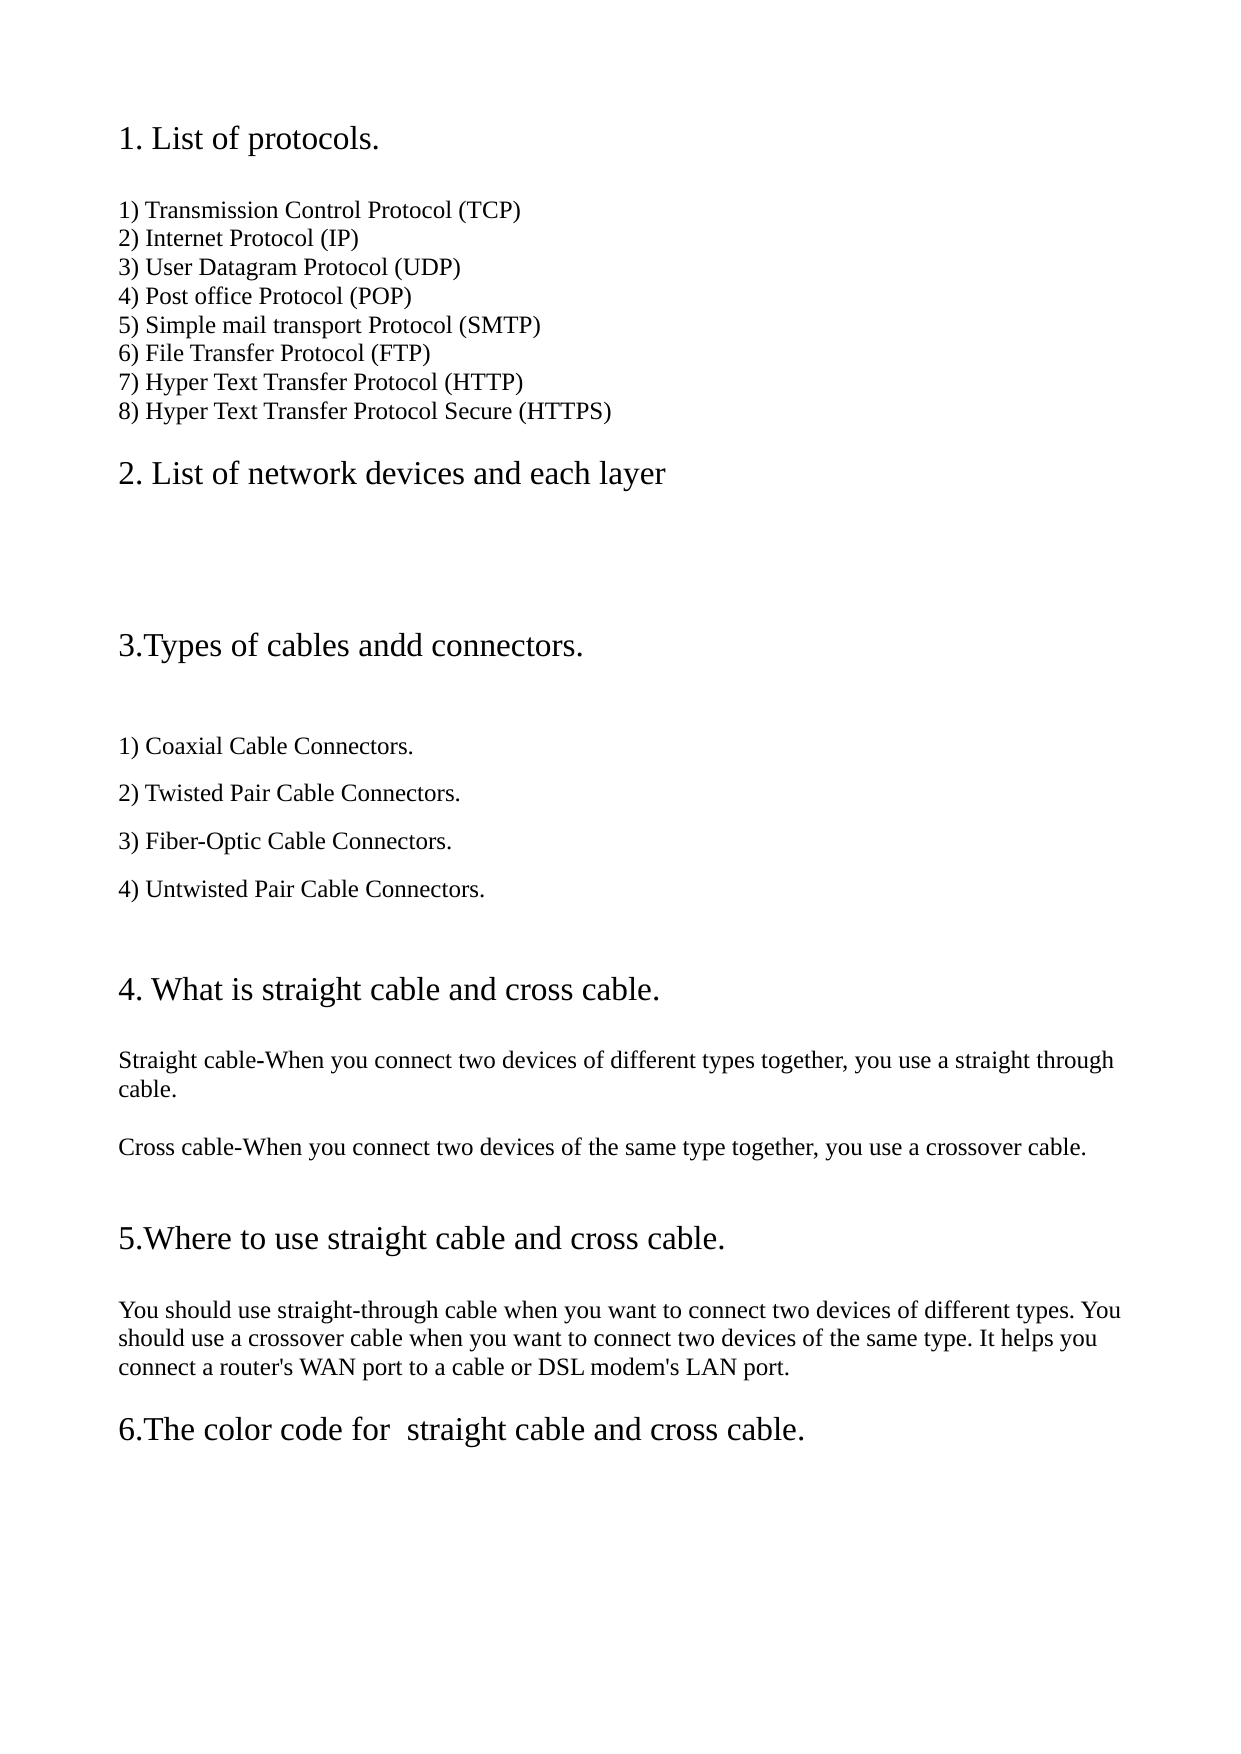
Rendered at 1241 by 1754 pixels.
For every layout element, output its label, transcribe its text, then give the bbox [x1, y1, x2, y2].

text 4) Post office Protocol (POP) [118, 281, 1122, 310]
text 4. What is straight cable and cross cable. [118, 969, 1122, 1007]
text 2. List of network devices and each layer [118, 453, 1122, 492]
text 2) Twisted Pair Cable Connectors. [118, 778, 1122, 807]
text 1) Transmission Control Protocol (TCP) [118, 195, 1122, 223]
text 1) Coaxial Cable Connectors. [118, 731, 1122, 759]
text Straight cable-When you connect two devices of different types together, you use a straight through cable. [118, 1046, 1122, 1103]
text 5) Simple mail transport Protocol (SMTP) [118, 310, 1122, 338]
text 8) Hyper Text Transfer Protocol Secure (HTTPS) [118, 396, 1122, 425]
text Cross cable-When you connect two devices of the same type together, you use a crossover cable. [118, 1132, 1122, 1161]
text 2) Internet Protocol (IP) [118, 223, 1122, 252]
text 3) Fiber-Optic Cable Connectors. [118, 826, 1122, 855]
text 6) File Transfer Protocol (FTP) [118, 338, 1122, 367]
text 6.The color code for straight cable and cross cable. [118, 1410, 1122, 1448]
text 1. List of protocols. [118, 118, 1122, 156]
text 5.Where to use straight cable and cross cable. [118, 1218, 1122, 1256]
text 3.Types of cables andd connectors. [118, 625, 1122, 664]
text 7) Hyper Text Transfer Protocol (HTTP) [118, 367, 1122, 396]
text 3) User Datagram Protocol (UDP) [118, 252, 1122, 281]
text You should use straight-through cable when you want to connect two devices of different types. You should use a crossover cable when you want to connect two devices of the same type. It helps you connect a router's WAN port to a cable or DSL modem's LAN port. [118, 1295, 1122, 1381]
text 4) Untwisted Pair Cable Connectors. [118, 874, 1122, 902]
